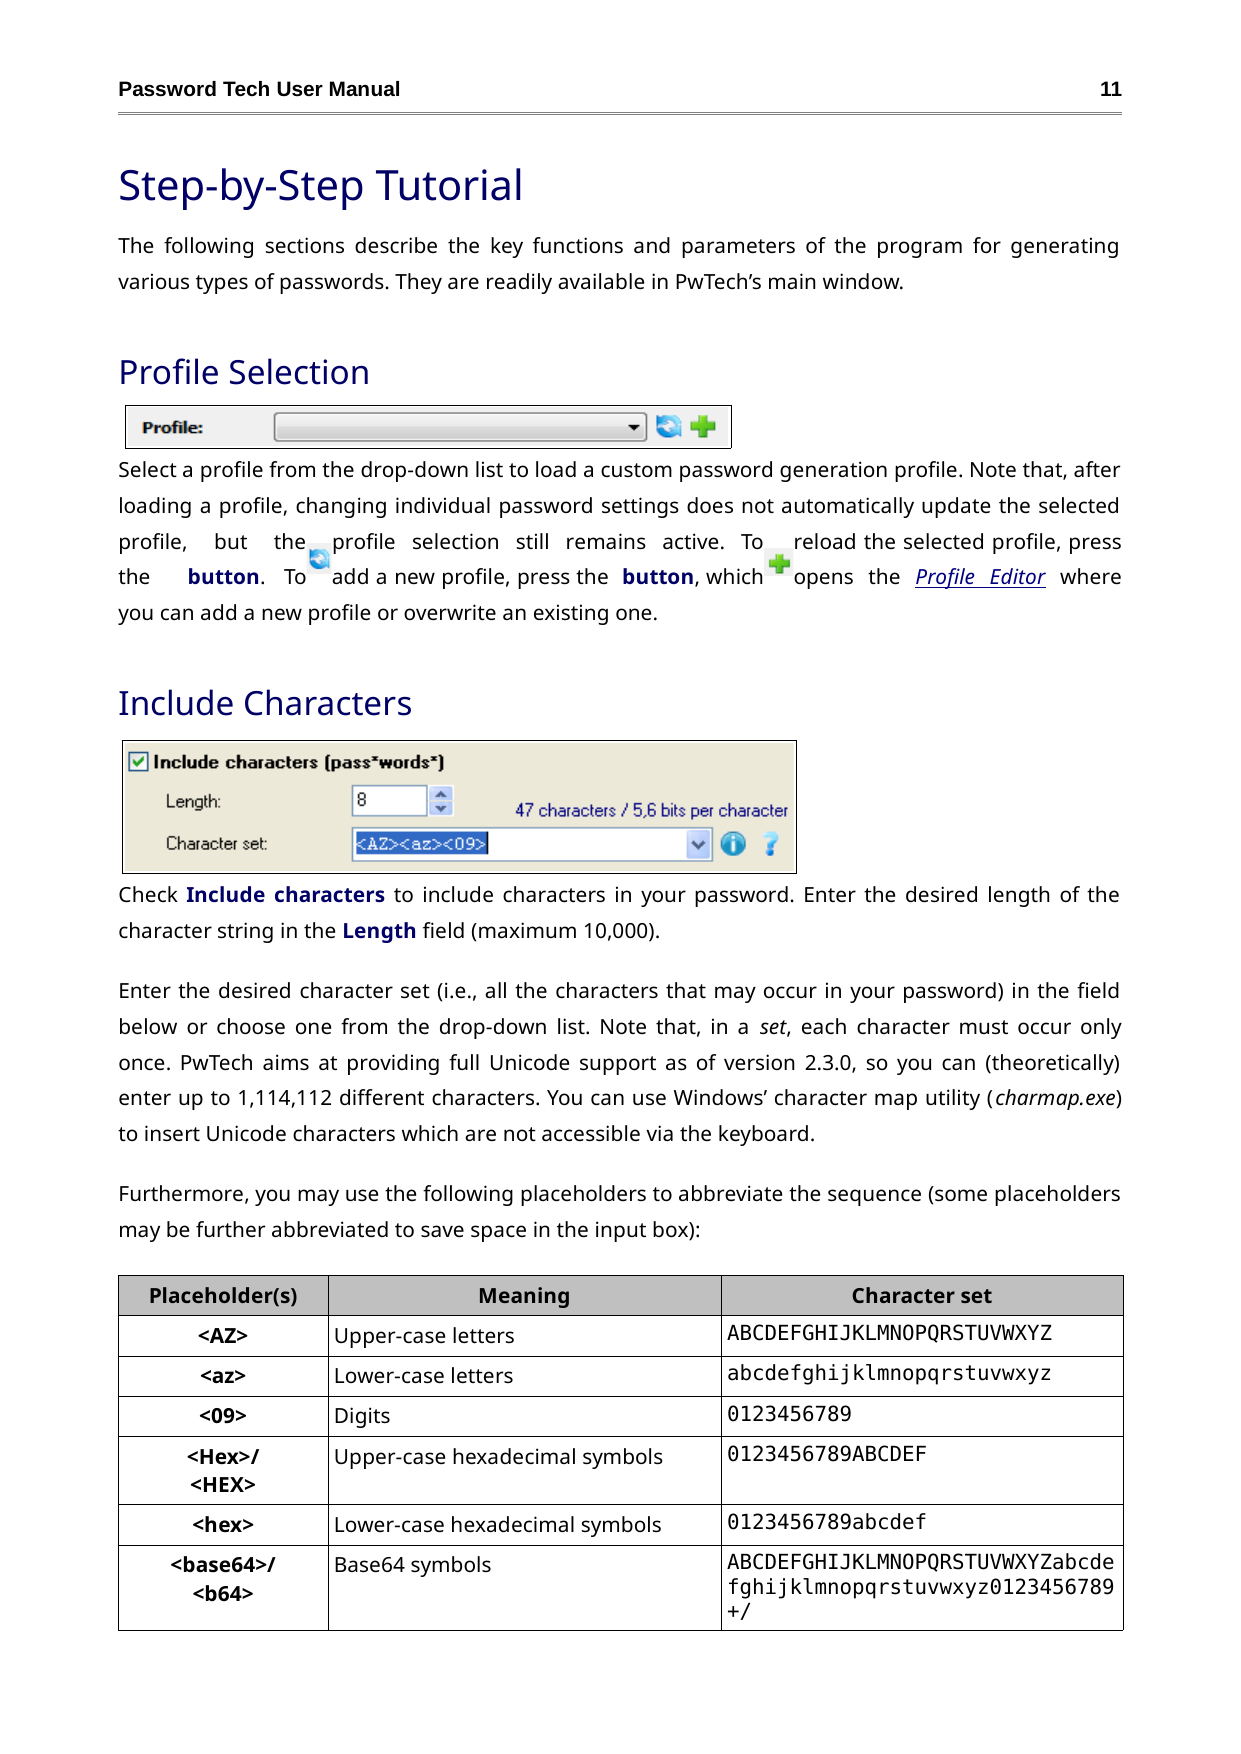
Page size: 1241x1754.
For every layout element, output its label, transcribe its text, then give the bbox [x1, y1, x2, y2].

subtitle Include Characters [118, 679, 1122, 726]
table_cell 0123456789 [722, 1397, 1123, 1436]
table_cell <hex> [119, 1505, 328, 1544]
text [126, 406, 731, 448]
table_cell 0123456789abcdef [722, 1505, 1123, 1544]
picture [764, 548, 794, 576]
table_cell Lower-case letters [329, 1357, 721, 1396]
subtitle Step-by-Step Tutorial [118, 156, 1122, 212]
picture [306, 543, 332, 574]
subtitle Profile Selection [118, 348, 1122, 394]
picture [127, 407, 728, 446]
table_header Placeholder(s) [119, 1276, 328, 1315]
table_cell Digits [329, 1397, 721, 1436]
table_cell <09> [119, 1397, 328, 1436]
table_cell abcdefghijklmnopqrstuvwxyz [722, 1357, 1123, 1396]
table_cell <base64>/ <b64> [119, 1546, 328, 1629]
table_cell ABCDEFGHIJKLMNOPQRSTUVWXYZabcdefghijklmnopqrstuvwxyz0123456789+/ [722, 1546, 1123, 1629]
table_cell <az> [119, 1357, 328, 1396]
table_cell Upper-case letters [329, 1316, 721, 1356]
table_cell <AZ> [119, 1316, 328, 1356]
table_header Character set [722, 1276, 1123, 1315]
table_cell 0123456789ABCDEF [722, 1437, 1123, 1504]
text The following sections describe the key functions and parameters of the program for generating various types of passwords. They are readily available in PwTech’s main window. [118, 231, 1122, 295]
picture [124, 743, 794, 871]
table_cell ABCDEFGHIJKLMNOPQRSTUVWXYZ [722, 1316, 1123, 1356]
table_cell Upper-case hexadecimal symbols [329, 1437, 721, 1504]
text Enter the desired character set (i.e., all the characters that may occur in your password) in the field below or choose one from the drop-down list. Note that, in a set, each character must occur only once. PwTech aims at providing full Unicode support as of version 2.3.0, so you can (theoretically) enter up to 1,114,112 different characters. You can use Windows’ character map utility (charmap.exe) to insert Unicode characters which are not accessible via the keyboard. [118, 976, 1122, 1147]
table_header Meaning [329, 1276, 721, 1315]
table_cell <Hex>/ <HEX> [119, 1437, 328, 1504]
table_cell Lower-case hexadecimal symbols [329, 1505, 721, 1544]
text Select a profile from the drop-down list to load a custom password generation profile. Note that, after loading a profile, changing individual password settings does not automatically update the selected profile, but the profile selection still remains active. To reload the selected profile, press the button. To add a new profile, press the button, which opens the Profile Editor where you can add a new profile or overwrite an existing one. [118, 409, 1122, 626]
table_cell Base64 symbols [329, 1546, 721, 1629]
text Furthermore, you may use the following placeholders to abbreviate the sequence (some placeholders may be further abbreviated to save space in the input box): [118, 1179, 1122, 1243]
text Check Include characters to include characters in your password. Enter the desired length of the character string in the Length field (maximum 10,000). [118, 740, 1122, 944]
